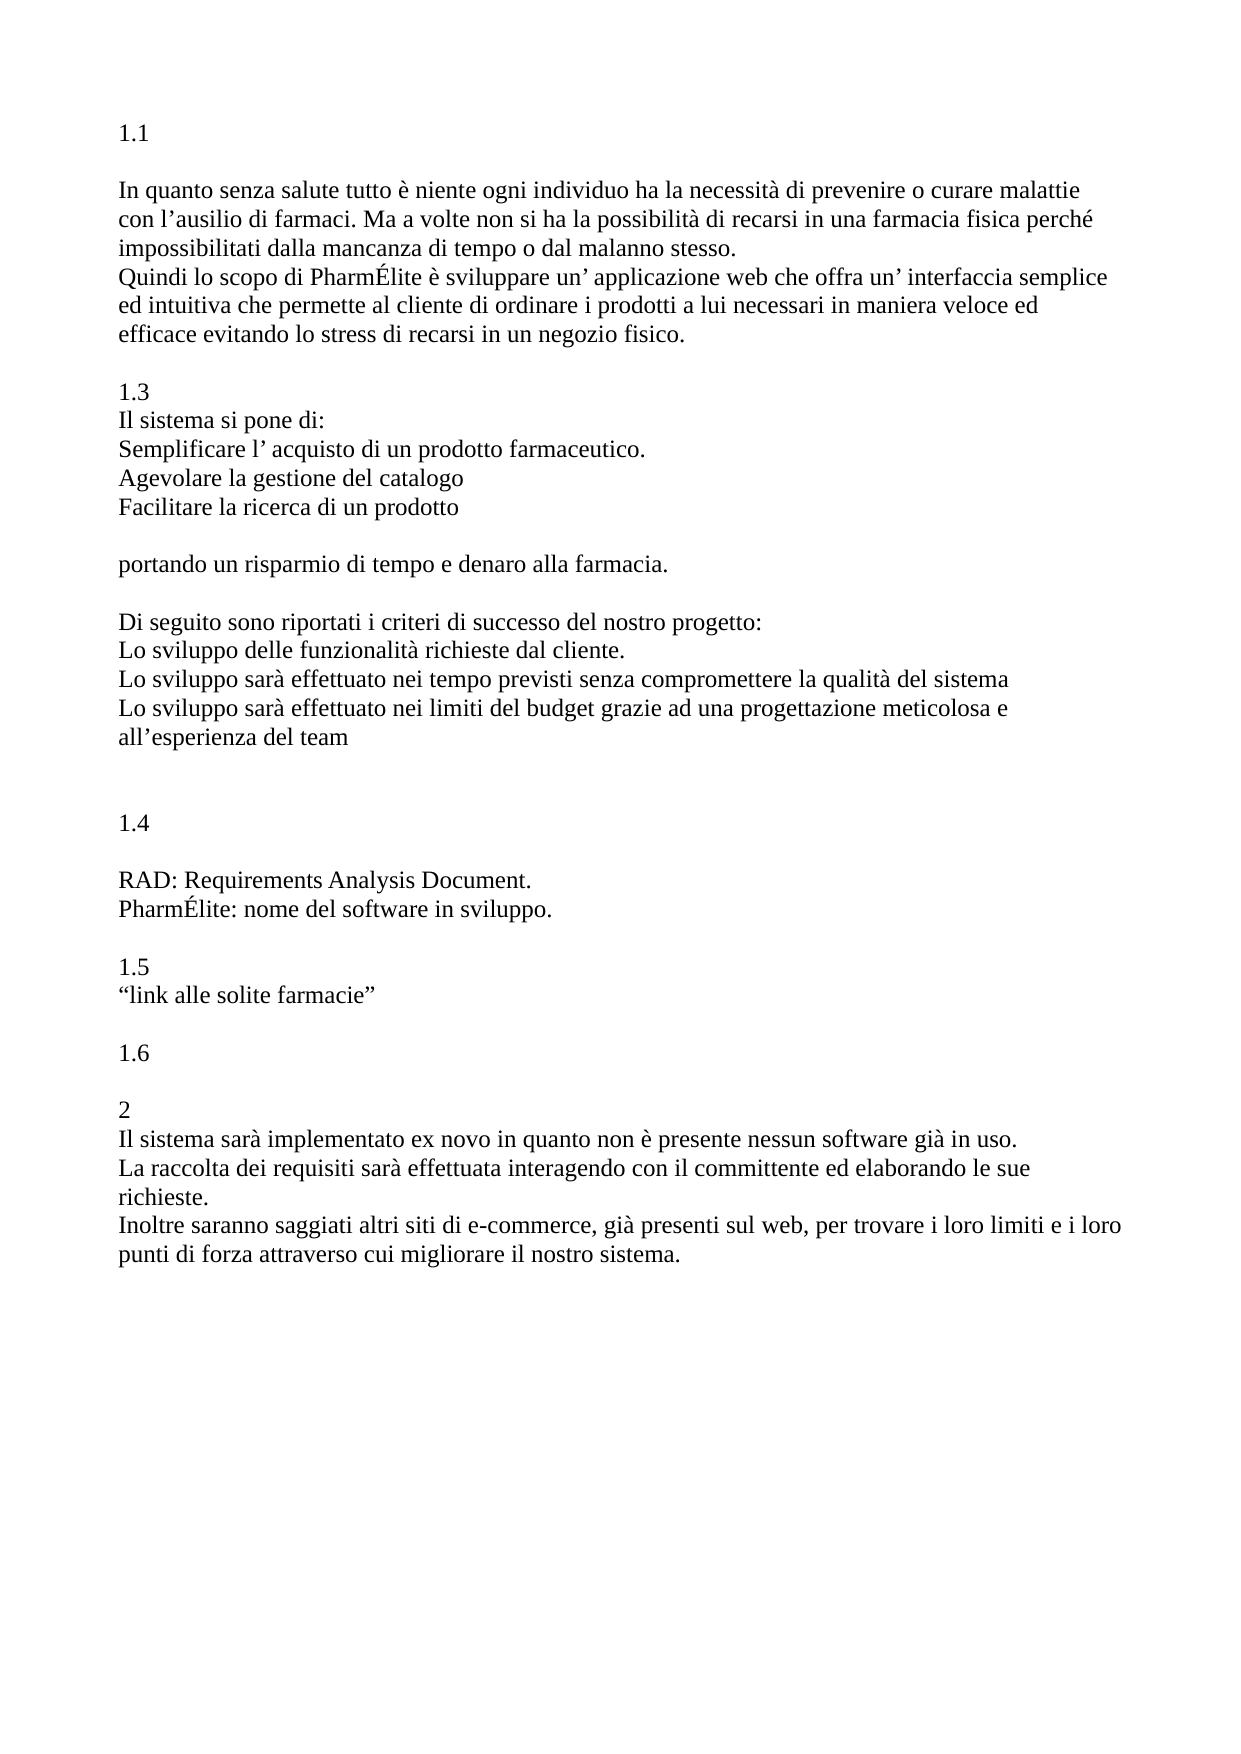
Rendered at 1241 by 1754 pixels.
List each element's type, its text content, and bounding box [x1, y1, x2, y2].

text Facilitare la ricerca di un prodotto [118, 492, 1122, 521]
text Il sistema si pone di: [118, 406, 1122, 434]
text 1.1 [118, 118, 1122, 147]
text Quindi lo scopo di PharmÉlite è sviluppare un’ applicazione web che offra un’ interfaccia semplice ed intuitiva che permette al cliente di ordinare i prodotti a lui necessari in maniera veloce ed efficace evitando lo stress di recarsi in un negozio fisico. [118, 262, 1122, 348]
text Il sistema sarà implementato ex novo in quanto non è presente nessun software già in uso. [118, 1124, 1122, 1153]
text 1.6 [118, 1038, 1122, 1067]
text In quanto senza salute tutto è niente ogni individuo ha la necessità di prevenire o curare malattie con l’ausilio di farmaci. Ma a volte non si ha la possibilità di recarsi in una farmacia fisica perché impossibilitati dalla mancanza di tempo o dal malanno stesso. [118, 176, 1122, 262]
text portando un risparmio di tempo e denaro alla farmacia. [118, 549, 1122, 578]
text 1.5 [118, 952, 1122, 981]
text 1.4 [118, 808, 1122, 837]
text Lo sviluppo sarà effettuato nei limiti del budget grazie ad una progettazione meticolosa e all’esperienza del team [118, 693, 1122, 751]
text RAD: Requirements Analysis Document. [118, 866, 1122, 894]
text 1.3 [118, 377, 1122, 406]
text La raccolta dei requisiti sarà effettuata interagendo con il committente ed elaborando le sue richieste. [118, 1153, 1122, 1211]
text Di seguito sono riportati i criteri di successo del nostro progetto: [118, 607, 1122, 636]
text “link alle solite farmacie” [118, 981, 1122, 1009]
text Lo sviluppo sarà effettuato nei tempo previsti senza compromettere la qualità del sistema [118, 664, 1122, 693]
text Lo sviluppo delle funzionalità richieste dal cliente. [118, 636, 1122, 664]
text Inoltre saranno saggiati altri siti di e-commerce, già presenti sul web, per trovare i loro limiti e i loro punti di forza attraverso cui migliorare il nostro sistema. [118, 1211, 1122, 1268]
text 2 [118, 1096, 1122, 1124]
text PharmÉlite: nome del software in sviluppo. [118, 894, 1122, 923]
text Agevolare la gestione del catalogo [118, 463, 1122, 492]
text Semplificare l’ acquisto di un prodotto farmaceutico. [118, 434, 1122, 463]
